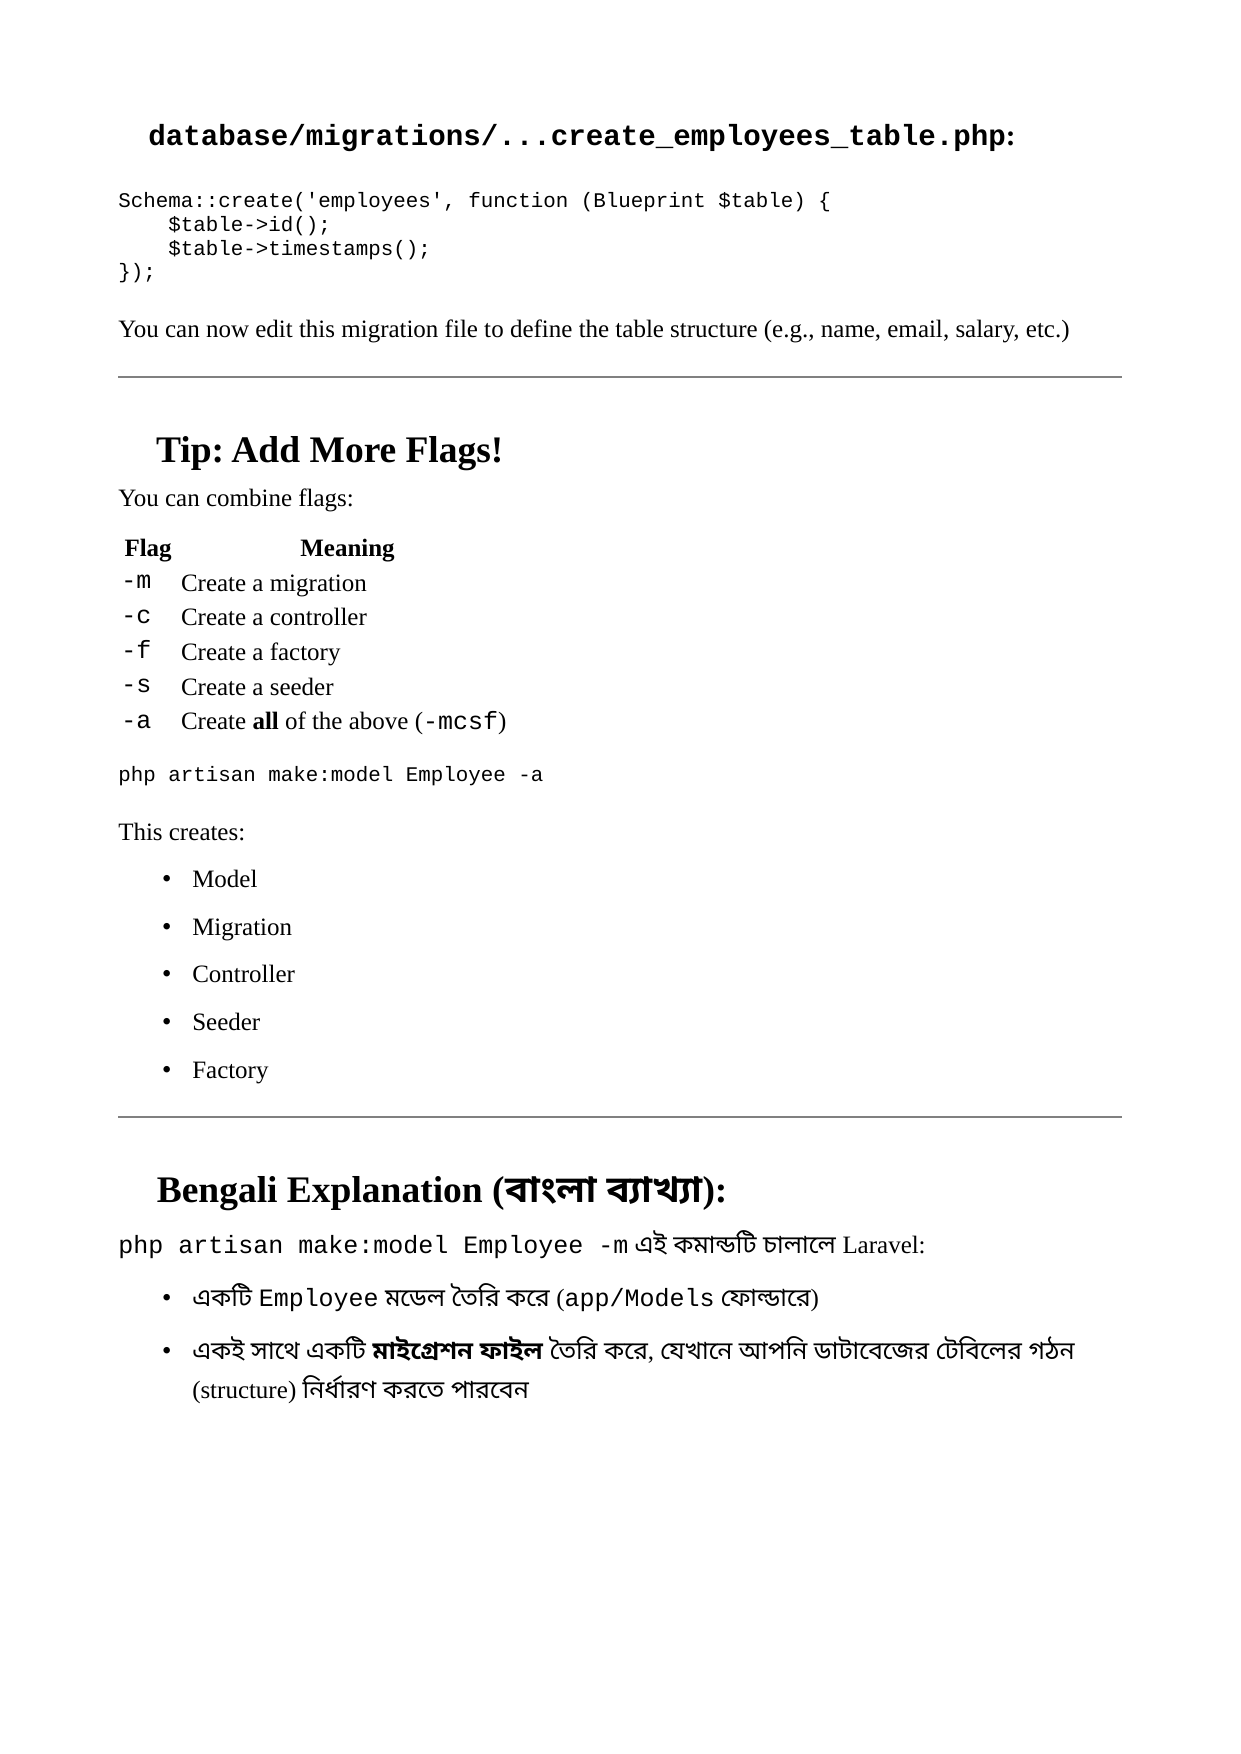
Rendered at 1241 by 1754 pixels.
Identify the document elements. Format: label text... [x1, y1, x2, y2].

text php artisan make:model Employee -m এই কমান্ডটি চালালে Laravel: [118, 1230, 1122, 1264]
table_cell Create a seeder [178, 669, 517, 703]
list একটি Employee মডেল তৈরি করে (app/Models ফোল্ডারে) [162, 1283, 1122, 1317]
table_cell -a [118, 703, 178, 740]
text You can combine flags: [118, 483, 1122, 511]
table_header Flag [118, 530, 178, 565]
list একই সাথে একটি মাইগ্রেশন ফাইল তৈরি করে, যেখানে আপনি ডাটাবেজের টেবিলের গঠন (structure) নির্ধারণ করতে পারবেন [162, 1336, 1122, 1408]
list Model [162, 864, 1122, 893]
text $table->id(); [118, 214, 1122, 238]
table_cell -m [118, 565, 178, 599]
table_cell Create all of the above (-mcsf) [178, 703, 517, 740]
subtitle 🧠 Tip: Add More Flags! [118, 427, 1122, 470]
text $table->timestamps(); [118, 238, 1122, 261]
text You can now edit this migration file to define the table structure (e.g., name, email, salary, etc.) [118, 314, 1122, 343]
table_cell Create a migration [178, 565, 517, 599]
table_cell -f [118, 634, 178, 669]
table_cell -c [118, 600, 178, 634]
text php artisan make:model Employee -a [118, 763, 1122, 787]
list Controller [162, 959, 1122, 988]
text Schema::create('employees', function (Blueprint $table) { [118, 190, 1122, 214]
table_cell Create a controller [178, 600, 517, 634]
list Factory [162, 1055, 1122, 1083]
table_cell Create a factory [178, 634, 517, 669]
table_header Meaning [178, 530, 517, 565]
text }); [118, 261, 1122, 285]
list Migration [162, 912, 1122, 941]
subtitle 📖 Bengali Explanation (বাংলা ব্যাখ্যা): [118, 1167, 1122, 1218]
list Seeder [162, 1007, 1122, 1036]
table_cell -s [118, 669, 178, 703]
text This creates: [118, 817, 1122, 845]
subtitle 🔹 database/migrations/...create_employees_table.php: [118, 118, 1122, 154]
